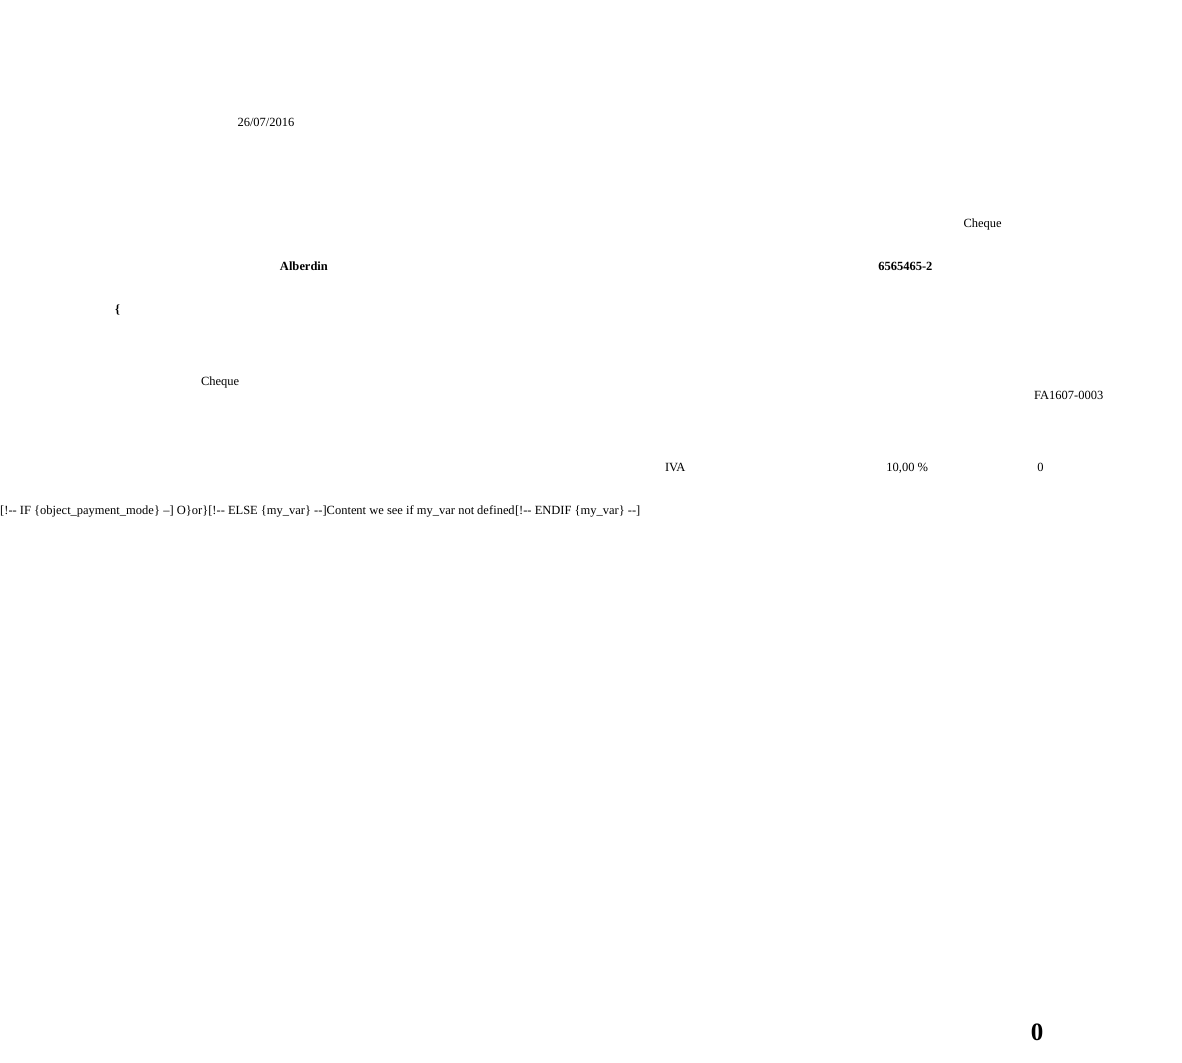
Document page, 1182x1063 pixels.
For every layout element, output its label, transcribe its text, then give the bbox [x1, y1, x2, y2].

text Cheque [0, 216, 1181, 230]
text { [0, 302, 1181, 316]
text 0 [1031, 1017, 1181, 1046]
text Cheque [0, 374, 1181, 388]
text IVA 10,00 % 0 [0, 460, 1181, 474]
text 26/07/2016 [0, 115, 1181, 129]
text [!-- IF {object_payment_mode} –] O}or}[!-- ELSE {my_var} --]Content we see if my_var not defined[!-- ENDIF {my_var} --] [0, 503, 1181, 517]
text FA1607-0003 [0, 388, 1181, 402]
text Alberdin 6565465-2 [0, 259, 1181, 273]
